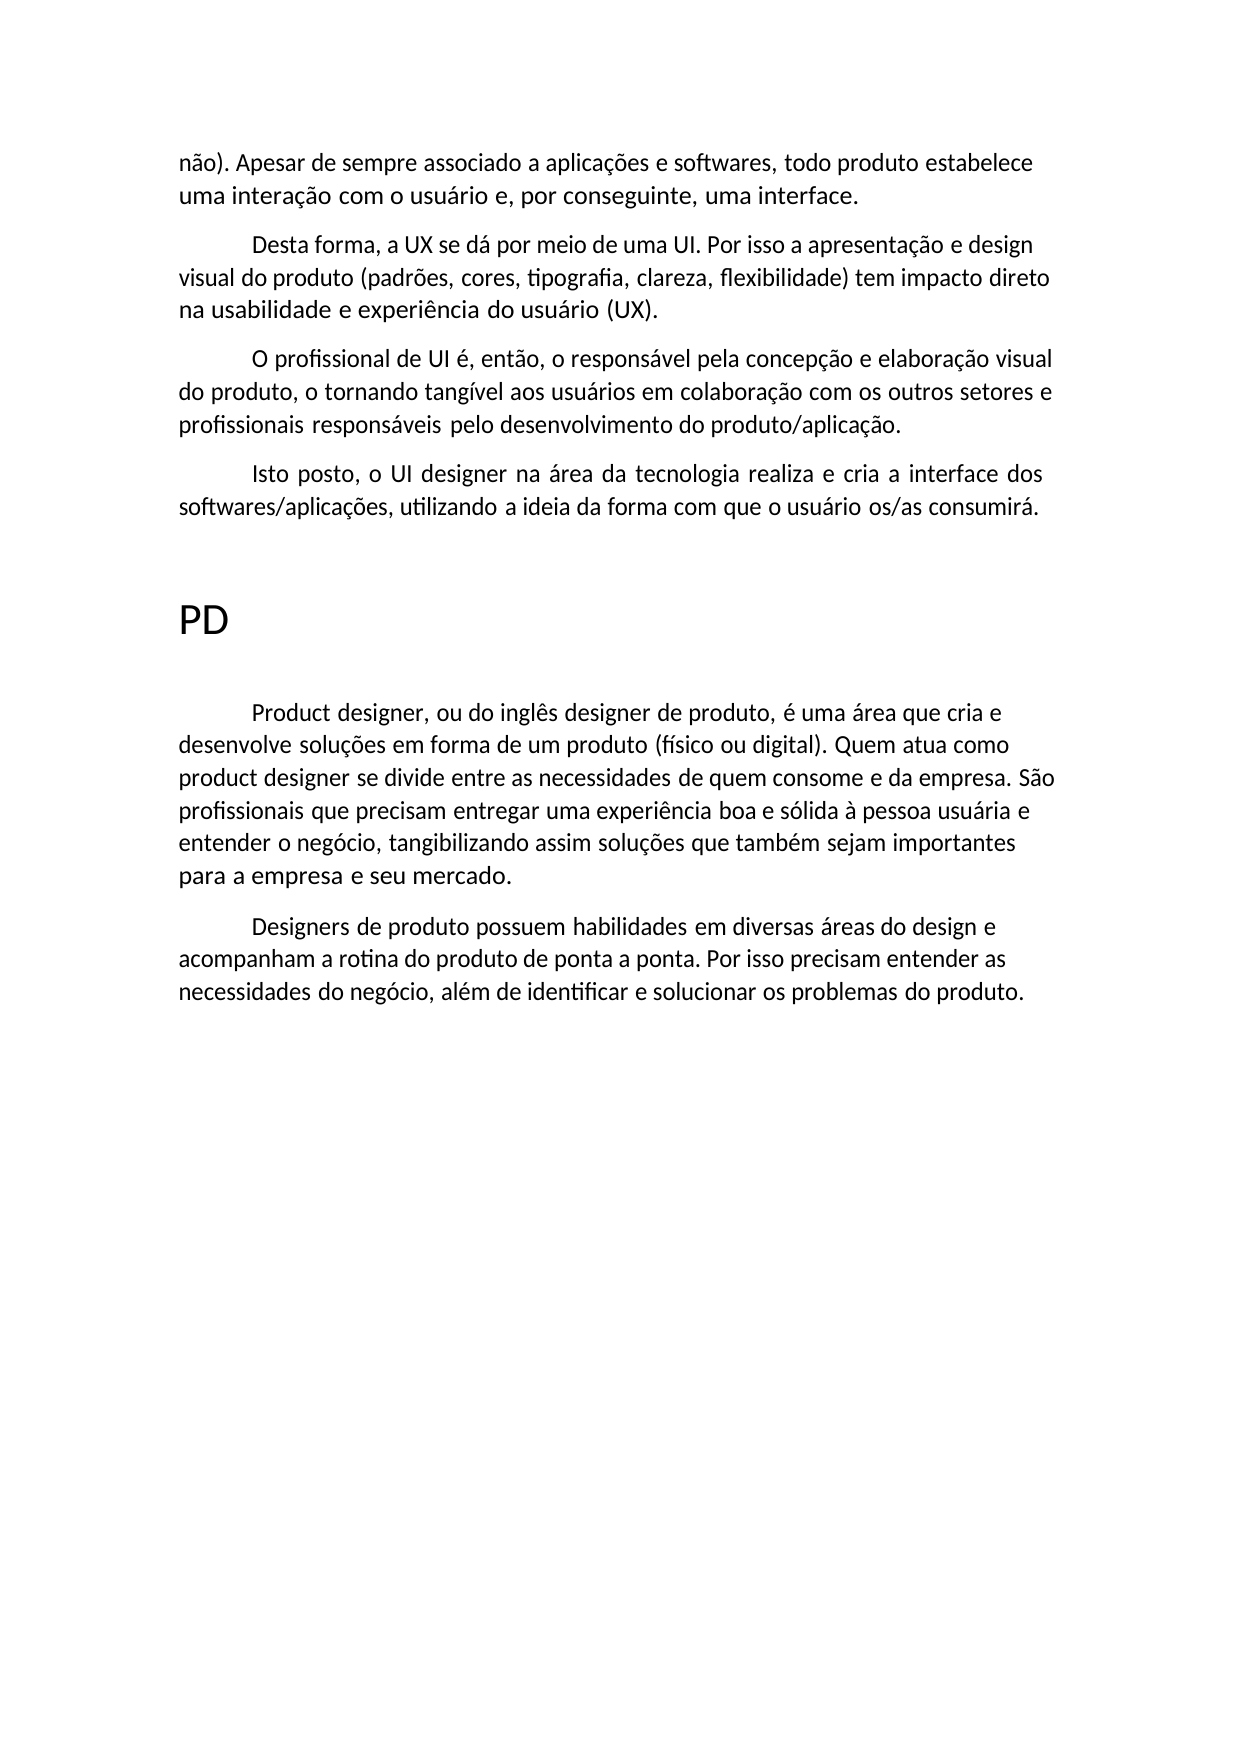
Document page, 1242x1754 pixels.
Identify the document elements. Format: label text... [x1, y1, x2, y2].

text Designers de produto possuem habilidades em diversas áreas do design e acompanham a rotina do produto de ponta a ponta. Por isso precisam entender as necessidades do negócio, além de identificar e solucionar os problemas do produto. [178, 910, 1071, 1007]
text Isto posto, o UI designer na área da tecnologia realiza e cria a interface dos softwares/aplicações, utilizando a ideia da forma com que o usuário os/as consumirá. [178, 457, 1044, 521]
text Desta forma, a UX se dá por meio de uma UI. Por isso a apresentação e design visual do produto (padrões, cores, tipografia, clareza, flexibilidade) tem impacto direto na usabilidade e experiência do usuário (UX). [178, 228, 1071, 325]
text não). Apesar de sempre associado a aplicações e softwares, todo produto estabelece uma interação com o usuário e, por conseguinte, uma interface. [178, 146, 1071, 211]
text PD [178, 591, 1071, 646]
text Product designer, ou do inglês designer de produto, é uma área que cria e desenvolve soluções em forma de um produto (físico ou digital). Quem atua como product designer se divide entre as necessidades de quem consome e da empresa. São profissionais que precisam entregar uma experiência boa e sólida à pessoa usuária e entender o negócio, tangibilizando assim soluções que também sejam importantes para a empresa e seu mercado. [178, 696, 1061, 891]
text O profissional de UI é, então, o responsável pela concepção e elaboração visual do produto, o tornando tangível aos usuários em colaboração com os outros setores e profissionais responsáveis pelo desenvolvimento do produto/aplicação. [178, 342, 1054, 439]
